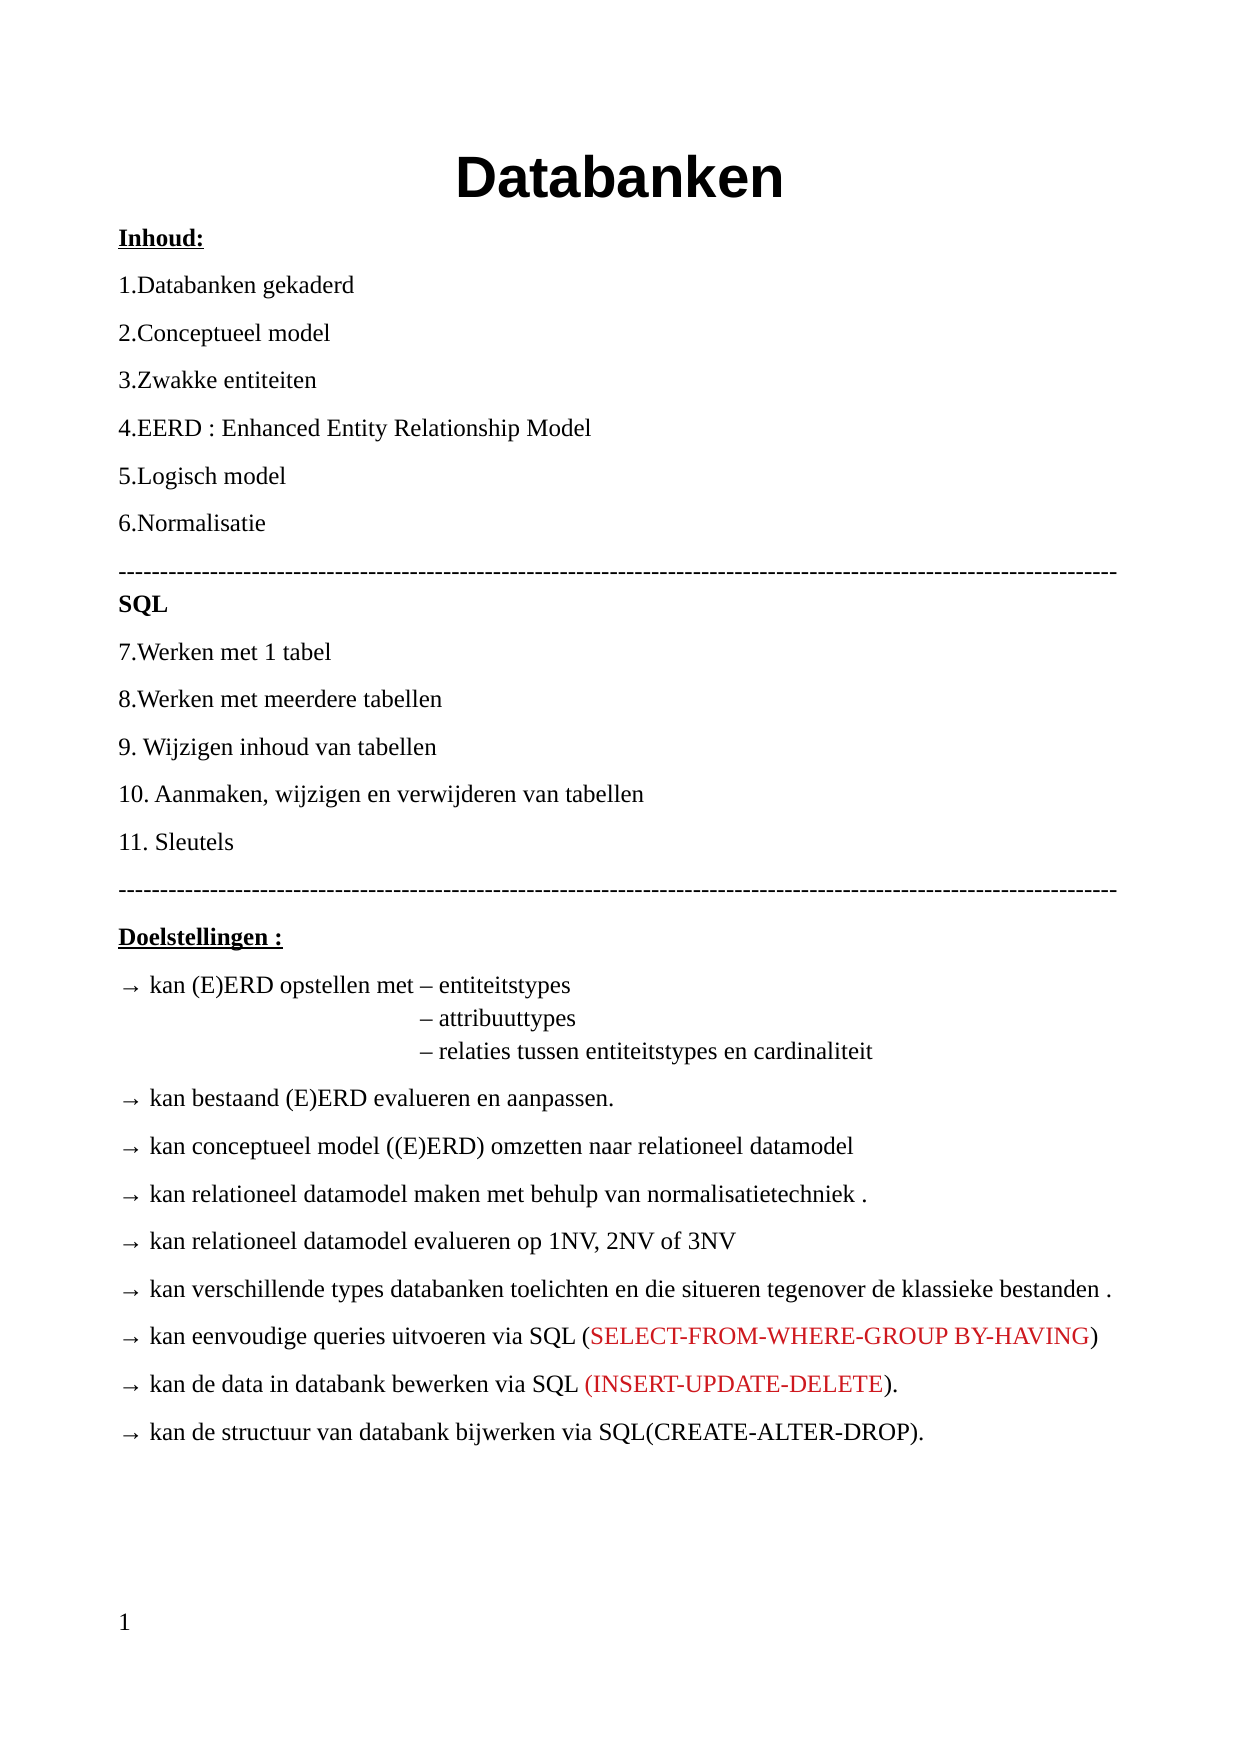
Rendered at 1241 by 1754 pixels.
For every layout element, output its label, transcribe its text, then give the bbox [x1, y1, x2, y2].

text 4.EERD : Enhanced Entity Relationship Model [118, 413, 1122, 442]
text 6.Normalisatie [118, 508, 1122, 537]
text → kan verschillende types databanken toelichten en die situeren tegenover de klassieke bestanden . [118, 1274, 1122, 1303]
title Databanken [118, 143, 1122, 210]
text 3.Zwakke entiteiten [118, 366, 1122, 394]
text → kan de structuur van databank bijwerken via SQL(CREATE-ALTER-DROP). [118, 1417, 1122, 1445]
text Inhoud: [118, 223, 1122, 251]
text 2.Conceptueel model [118, 318, 1122, 347]
text → kan conceptueel model ((E)ERD) omzetten naar relationeel datamodel [118, 1131, 1122, 1160]
text ------------------------------------------------------------------------------------------------------------------------SQL [118, 556, 1122, 618]
text 11. Sleutels [118, 827, 1122, 856]
text 7.Werken met 1 tabel [118, 637, 1122, 665]
text ------------------------------------------------------------------------------------------------------------------------ [118, 874, 1122, 903]
text 1.Databanken gekaderd [118, 270, 1122, 299]
text 10. Aanmaken, wijzigen en verwijderen van tabellen [118, 779, 1122, 808]
text 8.Werken met meerdere tabellen [118, 684, 1122, 713]
text → kan relationeel datamodel maken met behulp van normalisatietechniek . [118, 1179, 1122, 1207]
text → kan eenvoudige queries uitvoeren via SQL (SELECT-FROM-WHERE-GROUP BY-HAVING) [118, 1321, 1122, 1350]
text → kan (E)ERD opstellen met – entiteitstypes – attribuuttypes – relaties tussen entiteitstypes en cardinaliteit [118, 970, 1122, 1064]
text Doelstellingen : [118, 922, 1122, 951]
text → kan de data in databank bewerken via SQL (INSERT-UPDATE-DELETE). [118, 1369, 1122, 1398]
text → kan relationeel datamodel evalueren op 1NV, 2NV of 3NV [118, 1226, 1122, 1255]
text 9. Wijzigen inhoud van tabellen [118, 732, 1122, 761]
text → kan bestaand (E)ERD evalueren en aanpassen. [118, 1083, 1122, 1112]
text 5.Logisch model [118, 461, 1122, 489]
